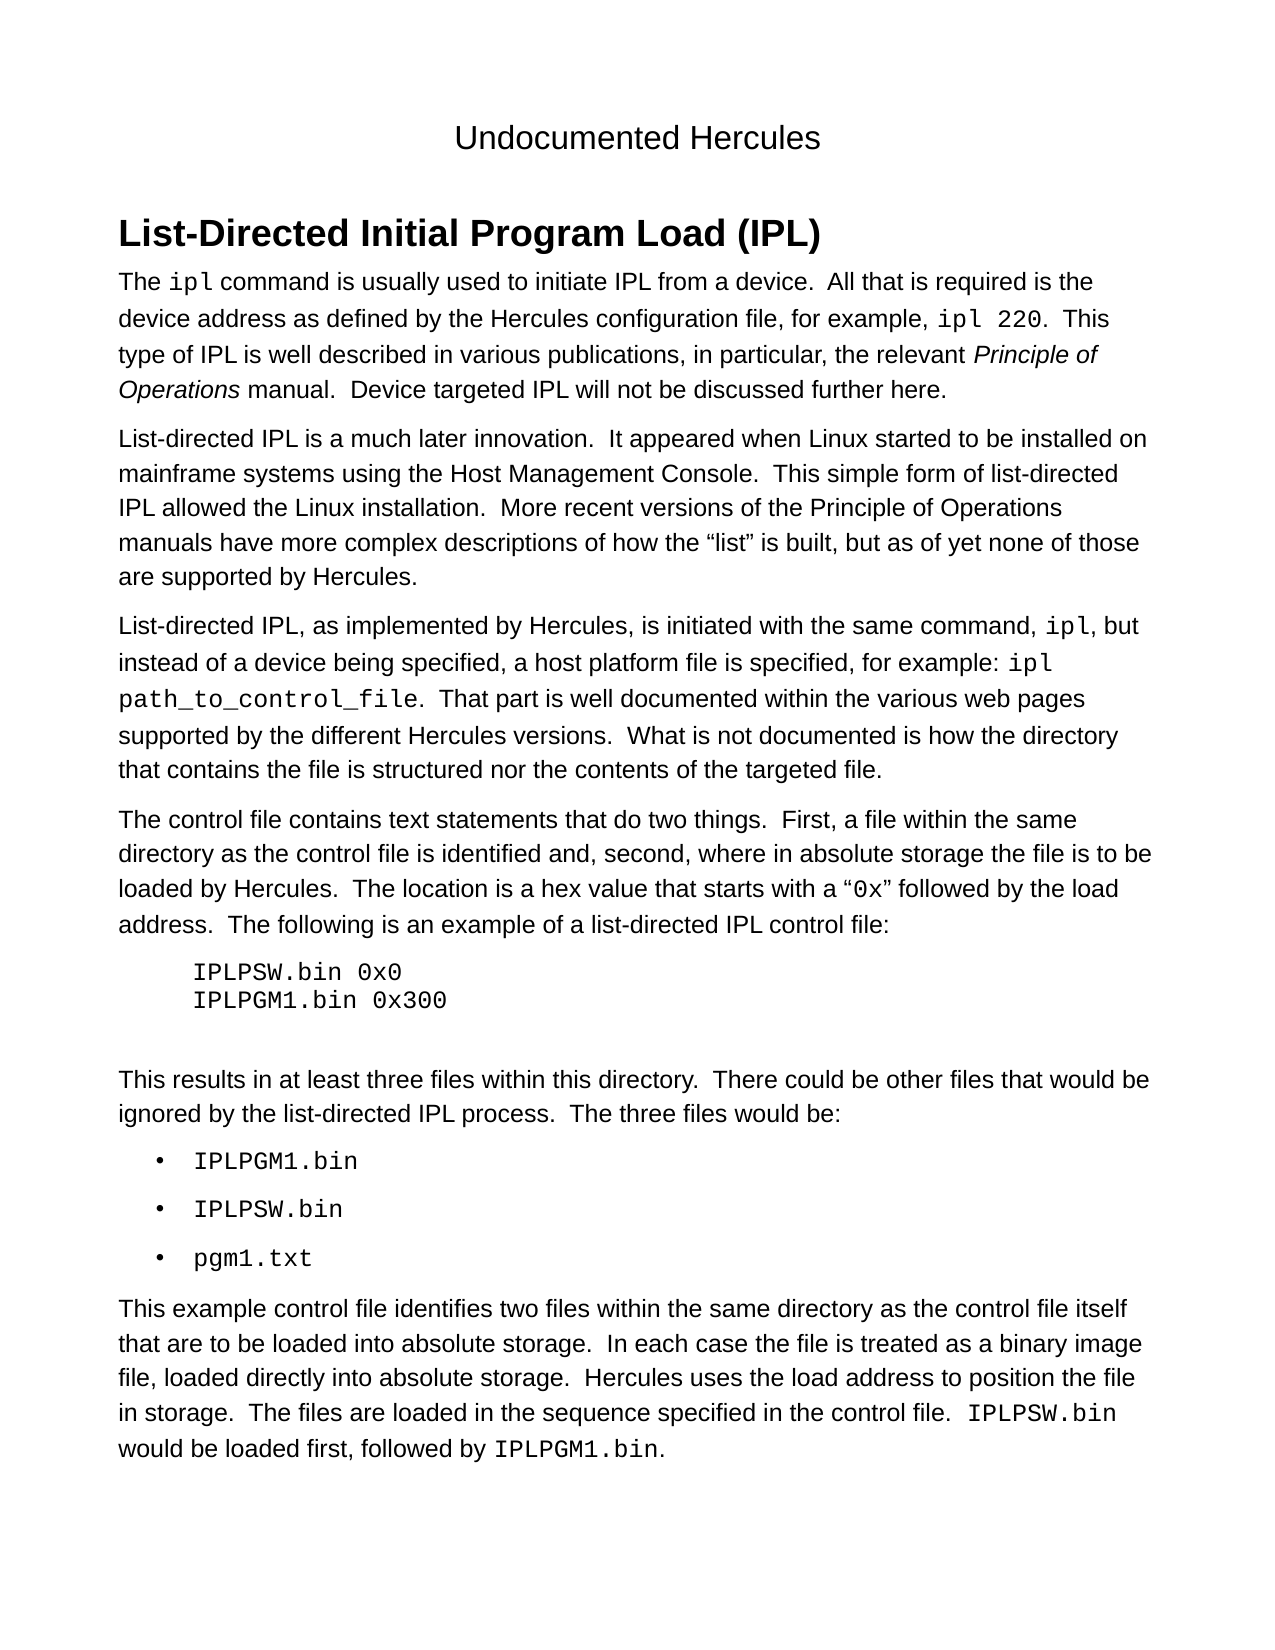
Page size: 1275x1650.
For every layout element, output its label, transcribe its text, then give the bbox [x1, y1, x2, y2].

text This results in at least three files within this directory. There could be other files that would be ignored by the list-directed IPL process. The three files would be: [118, 1065, 1157, 1128]
list IPLPGM1.bin [156, 1148, 1157, 1177]
text List-directed IPL is a much later innovation. It appeared when Linux started to be installed on mainframe systems using the Host Management Console. This simple form of list-directed IPL allowed the Linux installation. More recent versions of the Principle of Operations manuals have more complex descriptions of how the “list” is built, but as of yet none of those are supported by Hercules. [118, 424, 1157, 591]
list IPLPSW.bin [156, 1197, 1157, 1225]
text IPLPSW.bin 0x0 [192, 959, 1157, 988]
text The ipl command is usually used to initiate IPL from a device. All that is required is the device address as defined by the Hercules configuration file, for example, ipl 220. This type of IPL is well described in various publications, in particular, the relevant Principle of Operations manual. Device targeted IPL will not be discussed further here. [118, 267, 1157, 404]
list pgm1.txt [156, 1246, 1157, 1274]
text This example control file identifies two files within the same directory as the control file itself that are to be loaded into absolute storage. In each case the file is treated as a binary image file, loaded directly into absolute storage. Hercules uses the load address to position the file in storage. The files are loaded in the sequence specified in the control file. IPLPSW.bin would be loaded first, followed by IPLPGM1.bin. [118, 1294, 1157, 1465]
text The control file contains text statements that do two things. First, a file within the same directory as the control file is identified and, second, where in absolute storage the file is to be loaded by Hercules. The location is a hex value that starts with a “0x” followed by the load address. The following is an example of a list-directed IPL control file: [118, 804, 1157, 939]
subtitle List-Directed Initial Program Load (IPL) [118, 211, 1157, 255]
text List-directed IPL, as implemented by Hercules, is initiated with the same command, ipl, but instead of a device being specified, a host platform file is specified, for example: ipl path_to_control_file. That part is well documented within the various web pages supported by the different Hercules versions. What is not documented is how the directory that contains the file is structured nor the contents of the targeted file. [118, 611, 1157, 784]
text IPLPGM1.bin 0x300 [192, 988, 1157, 1016]
